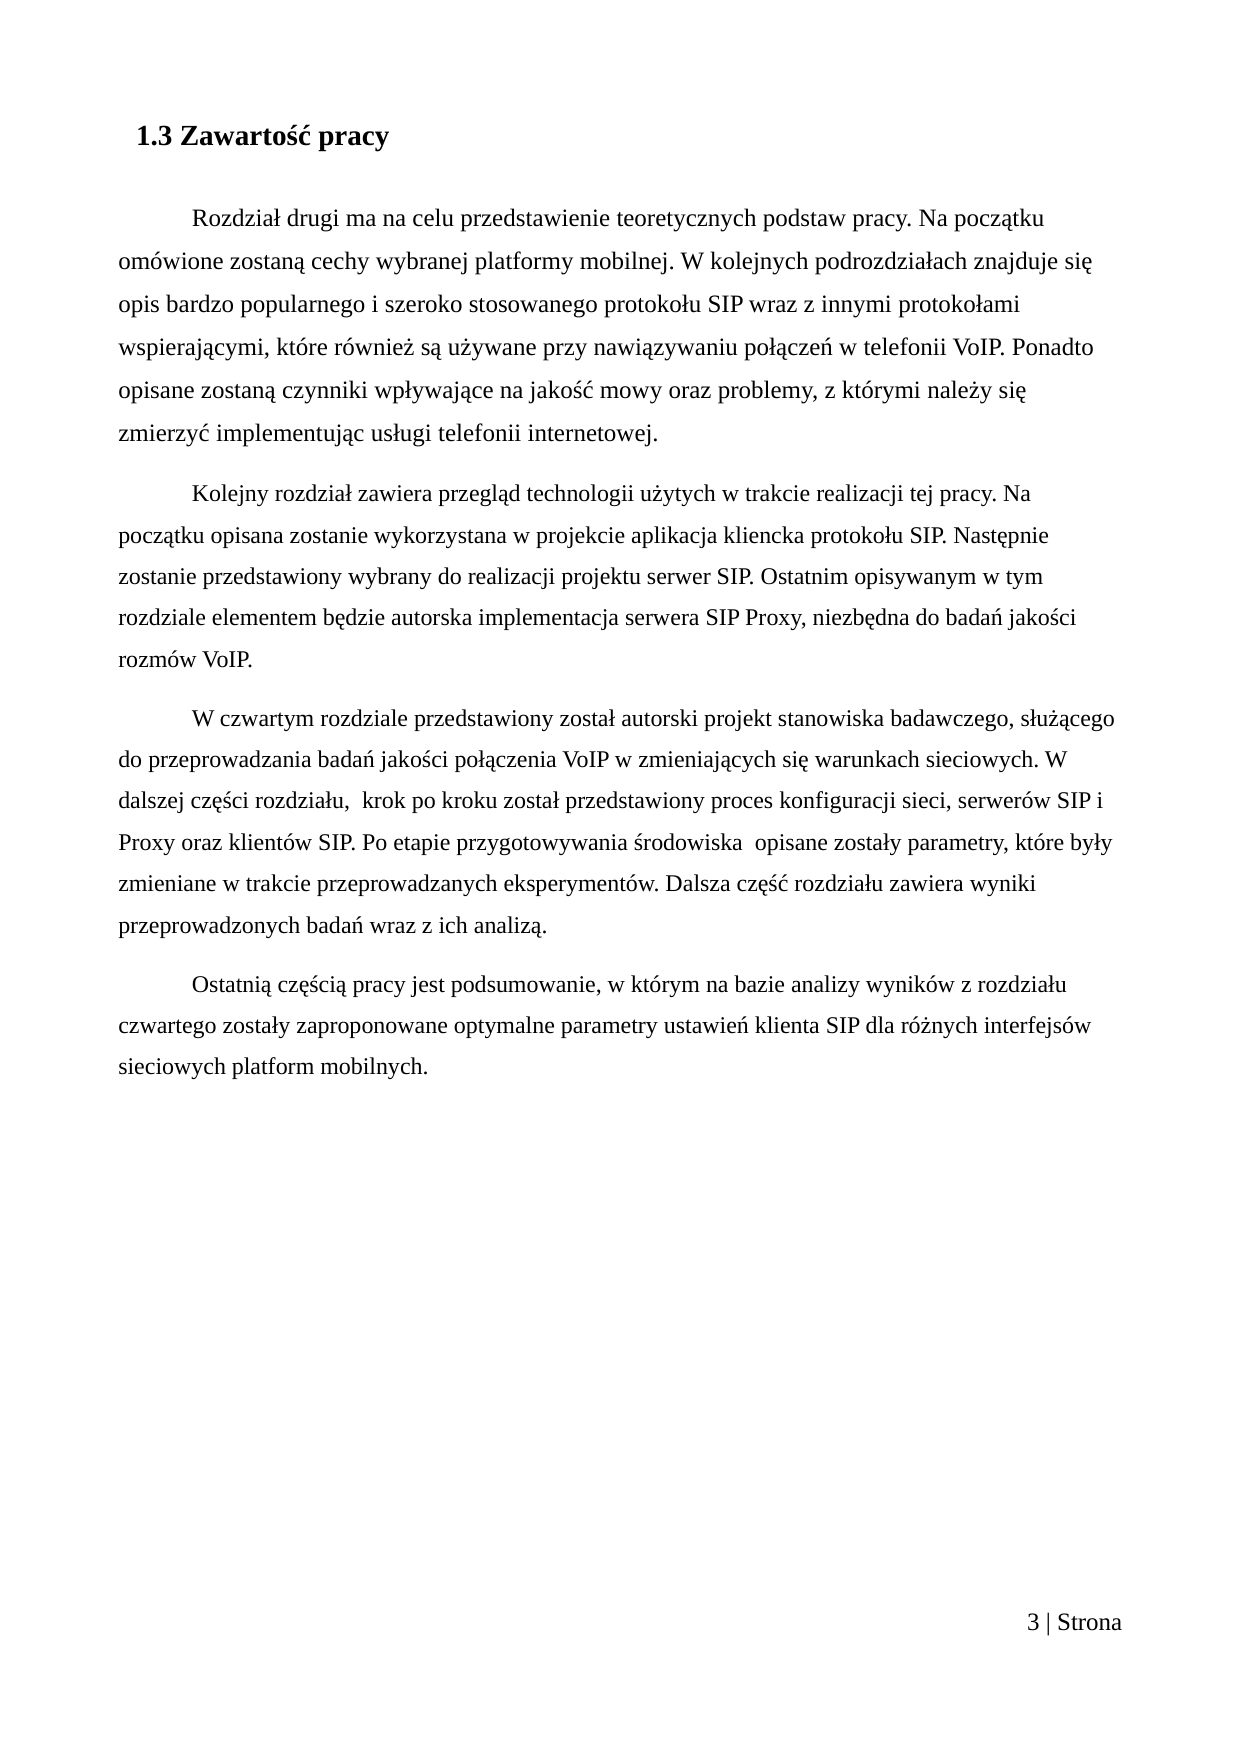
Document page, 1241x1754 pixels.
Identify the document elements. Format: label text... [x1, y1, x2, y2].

text Rozdział drugi ma na celu przedstawienie teoretycznych podstaw pracy. Na początku omówione zostaną cechy wybranej platformy mobilnej. W kolejnych podrozdziałach znajduje się opis bardzo popularnego i szeroko stosowanego protokołu SIP wraz z innymi protokołami wspierającymi, które również są używane przy nawiązywaniu połączeń w telefonii VoIP. Ponadto opisane zostaną czynniki wpływające na jakość mowy oraz problemy, z którymi należy się zmierzyć implementując usługi telefonii internetowej. [118, 203, 1122, 447]
text Kolejny rozdział zawiera przegląd technologii użytych w trakcie realizacji tej pracy. Na początku opisana zostanie wykorzystana w projekcie aplikacja kliencka protokołu SIP. Następnie zostanie przedstawiony wybrany do realizacji projektu serwer SIP. Ostatnim opisywanym w tym rozdziale elementem będzie autorska implementacja serwera SIP Proxy, niezbędna do badań jakości rozmów VoIP. [118, 479, 1122, 672]
text Ostatnią częścią pracy jest podsumowanie, w którym na bazie analizy wyników z rozdziału czwartego zostały zaproponowane optymalne parametry ustawień klienta SIP dla różnych interfejsów sieciowych platform mobilnych. [118, 970, 1122, 1080]
text W czwartym rozdziale przedstawiony został autorski projekt stanowiska badawczego, służącego do przeprowadzania badań jakości połączenia VoIP w zmieniających się warunkach sieciowych. W dalszej części rozdziału, krok po kroku został przedstawiony proces konfiguracji sieci, serwerów SIP i Proxy oraz klientów SIP. Po etapie przygotowywania środowiska opisane zostały parametry, które były zmieniane w trakcie przeprowadzanych eksperymentów. Dalsza część rozdziału zawiera wyniki przeprowadzonych badań wraz z ich analizą. [118, 704, 1122, 938]
subtitle 1.3 Zawartość pracy [136, 118, 1122, 152]
